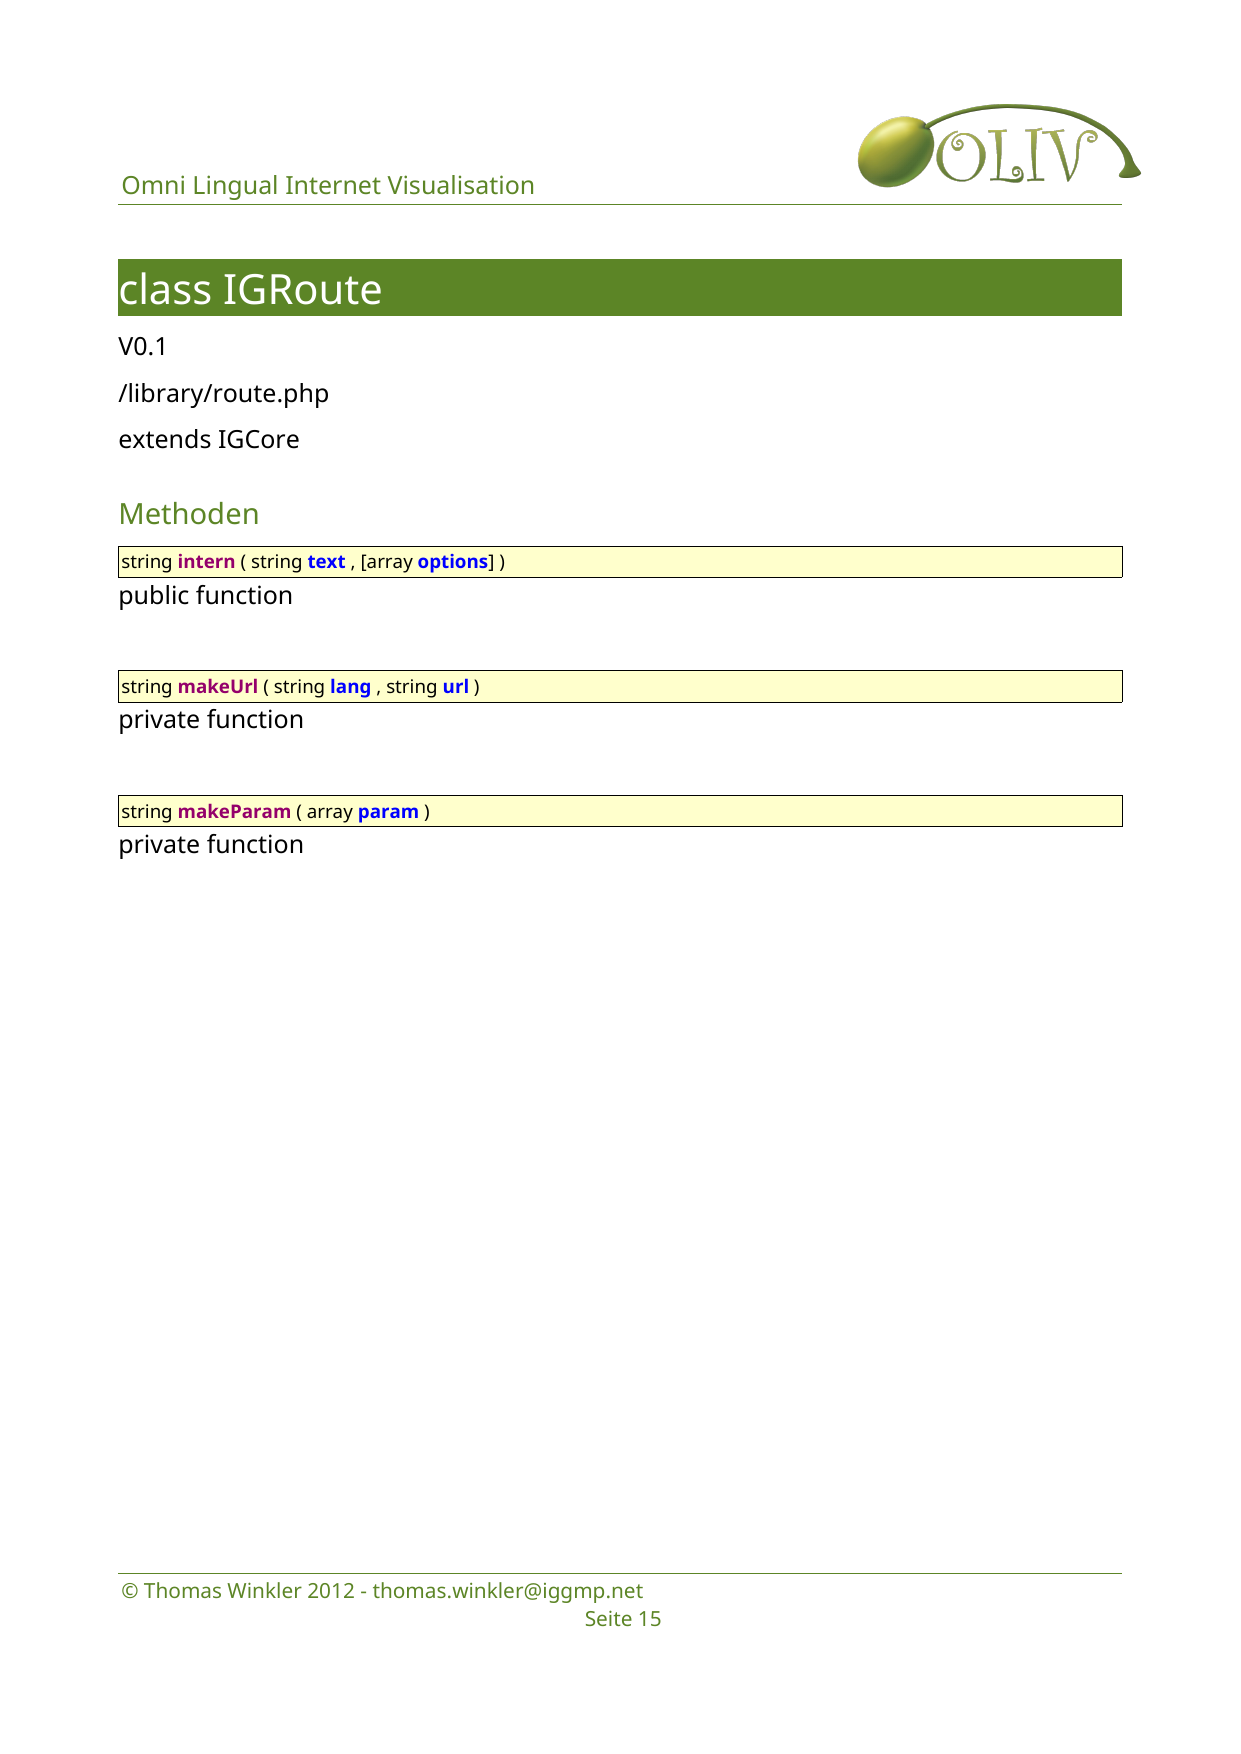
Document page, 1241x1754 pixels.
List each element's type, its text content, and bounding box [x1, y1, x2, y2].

text public function [118, 578, 1122, 611]
text /library/route.php [118, 375, 1122, 409]
text private function [118, 703, 1122, 736]
subtitle Methoden [118, 493, 1122, 533]
text string intern ( string text , [array options] ) [119, 547, 1122, 577]
picture [856, 100, 1144, 189]
subtitle class IGRoute [118, 259, 1122, 316]
text string makeParam ( array param ) [119, 796, 1122, 826]
text private function [118, 827, 1122, 861]
text extends IGCore [118, 422, 1122, 456]
text V0.1 [118, 329, 1122, 363]
text string makeUrl ( string lang , string url ) [119, 671, 1122, 702]
